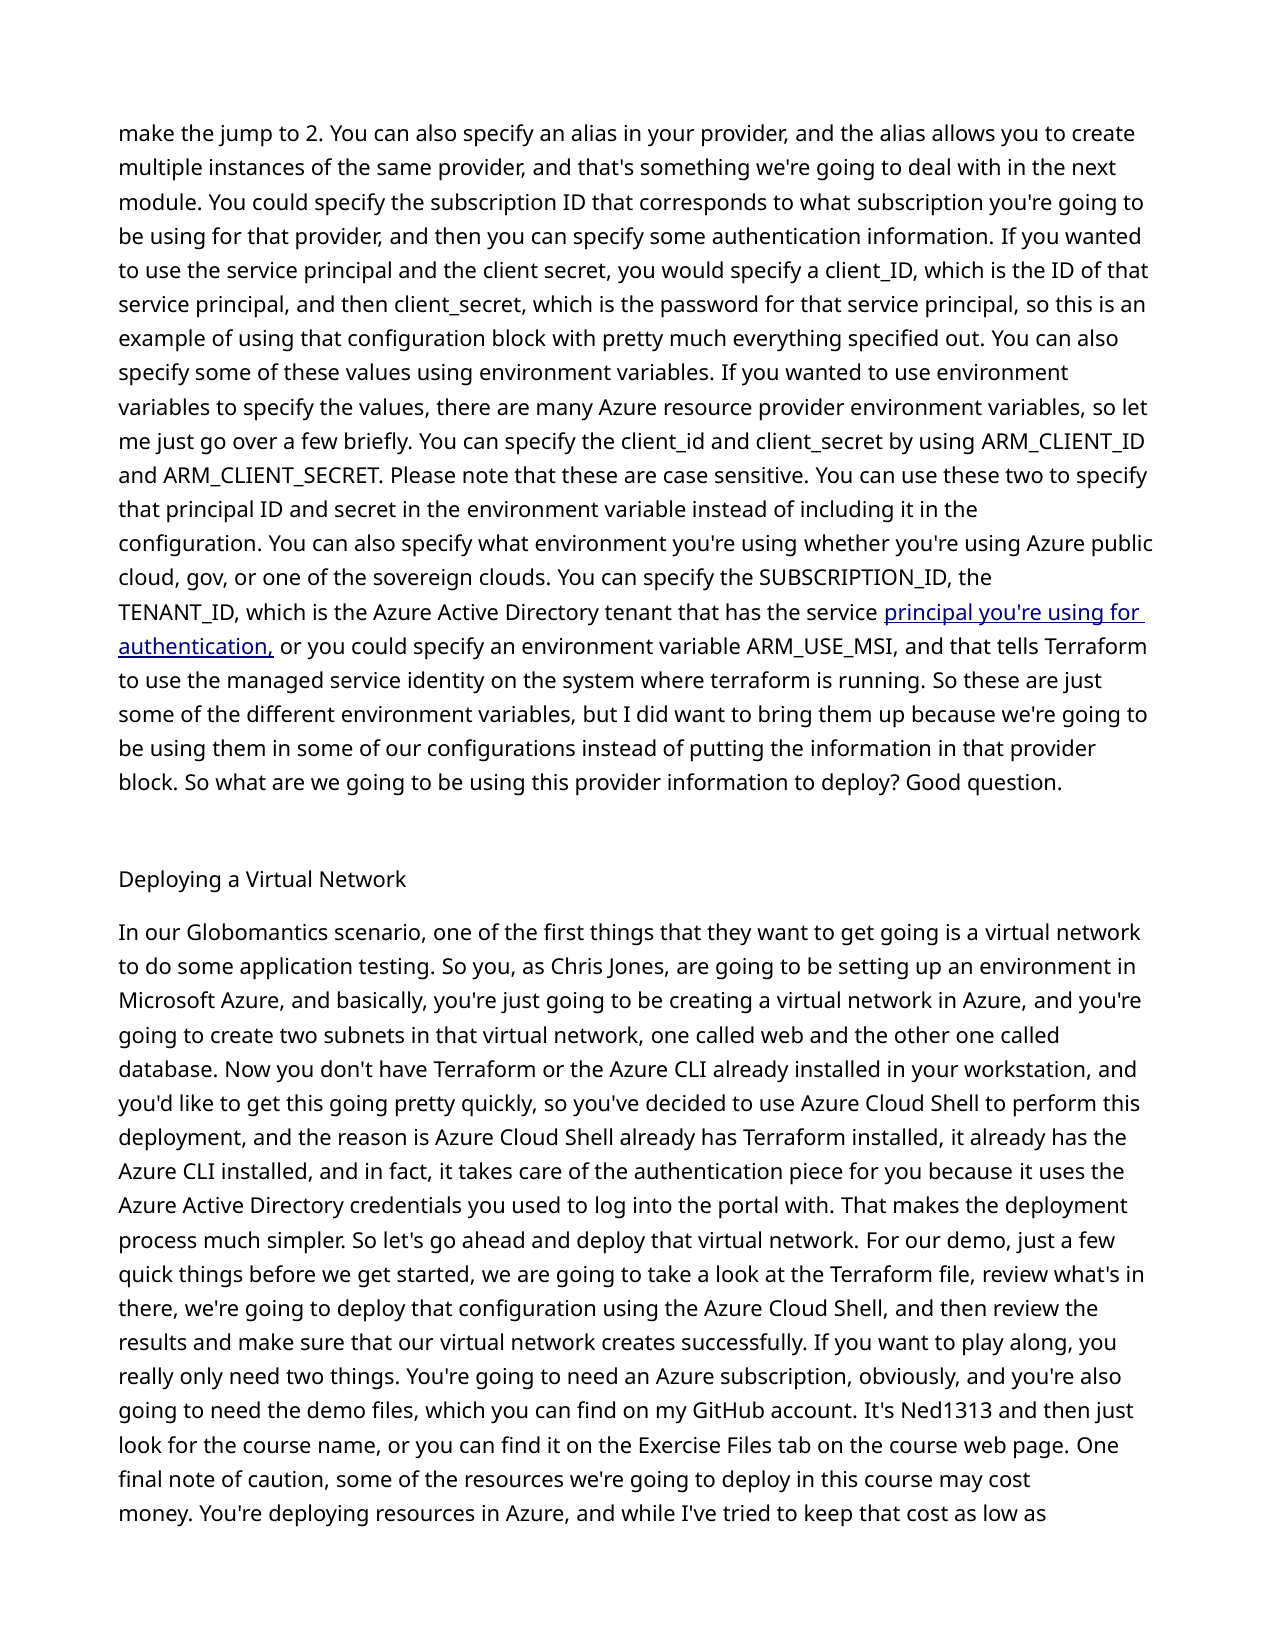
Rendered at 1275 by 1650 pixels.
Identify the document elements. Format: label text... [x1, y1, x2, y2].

text make the jump to 2. You can also specify an alias in your provider, and the alias allows you to create multiple instances of the same provider, and that's something we're going to deal with in the next module. You could specify the subscription ID that corresponds to what subscription you're going to be using for that provider, and then you can specify some authentication information. If you wanted to use the service principal and the client secret, you would specify a client_ID, which is the ID of that service principal, and then client_secret, which is the password for that service principal, so this is an example of using that configuration block with pretty much everything specified out. You can also specify some of these values using environment variables. If you wanted to use environment variables to specify the values, there are many Azure resource provider environment variables, so let me just go over a few briefly. You can specify the client_id and client_secret by using ARM_CLIENT_ID and ARM_CLIENT_SECRET. Please note that these are case sensitive. You can use these two to specify that principal ID and secret in the environment variable instead of including it in the configuration. You can also specify what environment you're using whether you're using Azure public cloud, gov, or one of the sovereign clouds. You can specify the SUBSCRIPTION_ID, the TENANT_ID, which is the Azure Active Directory tenant that has the service principal you're using for authentication, or you could specify an environment variable ARM_USE_MSI, and that tells Terraform to use the managed service identity on the system where terraform is running. So these are just some of the different environment variables, but I did want to bring them up because we're going to be using them in some of our configurations instead of putting the information in that provider block. So what are we going to be using this provider information to deploy? Good question. [118, 118, 1157, 797]
text In our Globomantics scenario, one of the first things that they want to get going is a virtual network to do some application testing. So you, as Chris Jones, are going to be setting up an environment in Microsoft Azure, and basically, you're just going to be creating a virtual network in Azure, and you're going to create two subnets in that virtual network, one called web and the other one called database. Now you don't have Terraform or the Azure CLI already installed in your workstation, and you'd like to get this going pretty quickly, so you've decided to use Azure Cloud Shell to perform this deployment, and the reason is Azure Cloud Shell already has Terraform installed, it already has the Azure CLI installed, and in fact, it takes care of the authentication piece for you because it uses the Azure Active Directory credentials you used to log into the portal with. That makes the deployment process much simpler. So let's go ahead and deploy that virtual network. For our demo, just a few quick things before we get started, we are going to take a look at the Terraform file, review what's in there, we're going to deploy that configuration using the Azure Cloud Shell, and then review the results and make sure that our virtual network creates successfully. If you want to play along, you really only need two things. You're going to need an Azure subscription, obviously, and you're also going to need the demo files, which you can find on my GitHub account. It's Ned1313 and then just look for the course name, or you can find it on the Exercise Files tab on the course web page. One final note of caution, some of the resources we're going to deploy in this course may cost money. You're deploying resources in Azure, and while I've tried to keep that cost as low as [118, 917, 1157, 1528]
subtitle Deploying a Virtual Network [118, 864, 1157, 894]
